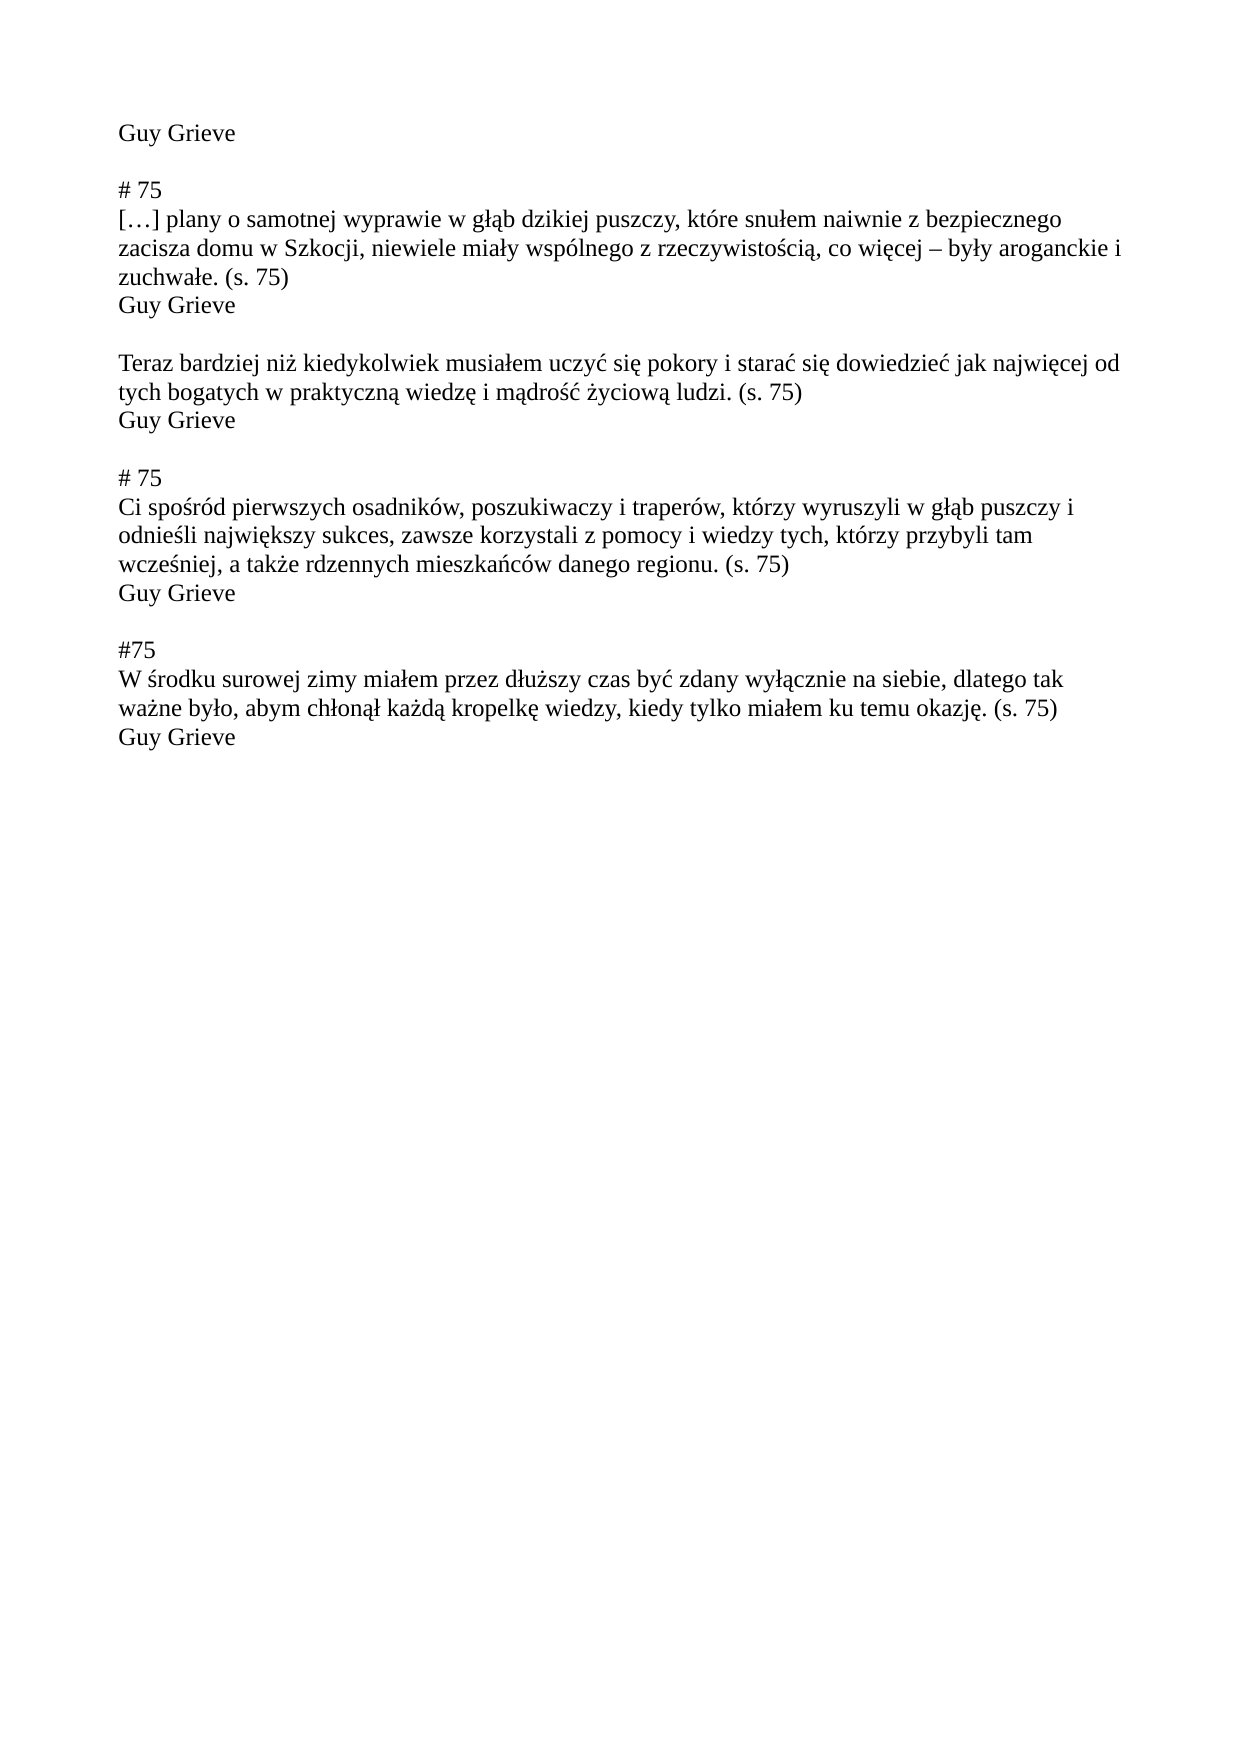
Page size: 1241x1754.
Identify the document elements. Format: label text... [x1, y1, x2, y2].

text […] plany o samotnej wyprawie w głąb dzikiej puszczy, które snułem naiwnie z bezpiecznego zacisza domu w Szkocji, niewiele miały wspólnego z rzeczywistością, co więcej – były aroganckie i zuchwałe. (s. 75) [118, 204, 1122, 291]
text Guy Grieve [118, 578, 1122, 607]
text Guy Grieve [118, 406, 1122, 434]
text Teraz bardziej niż kiedykolwiek musiałem uczyć się pokory i starać się dowiedzieć jak najwięcej od tych bogatych w praktyczną wiedzę i mądrość życiową ludzi. (s. 75) [118, 348, 1122, 406]
text W środku surowej zimy miałem przez dłuższy czas być zdany wyłącznie na siebie, dlatego tak ważne było, abym chłonął każdą kropelkę wiedzy, kiedy tylko miałem ku temu okazję. (s. 75) [118, 664, 1122, 722]
text Ci spośród pierwszych osadników, poszukiwaczy i traperów, którzy wyruszyli w głąb puszczy i odnieśli największy sukces, zawsze korzystali z pomocy i wiedzy tych, którzy przybyli tam wcześniej, a także rdzennych mieszkańców danego regionu. (s. 75) [118, 492, 1122, 578]
text Guy Grieve [118, 291, 1122, 319]
text # 75 [118, 463, 1122, 492]
text # 75 [118, 176, 1122, 204]
text Guy Grieve [118, 722, 1122, 751]
text Guy Grieve [118, 118, 1122, 147]
text #75 [118, 636, 1122, 664]
